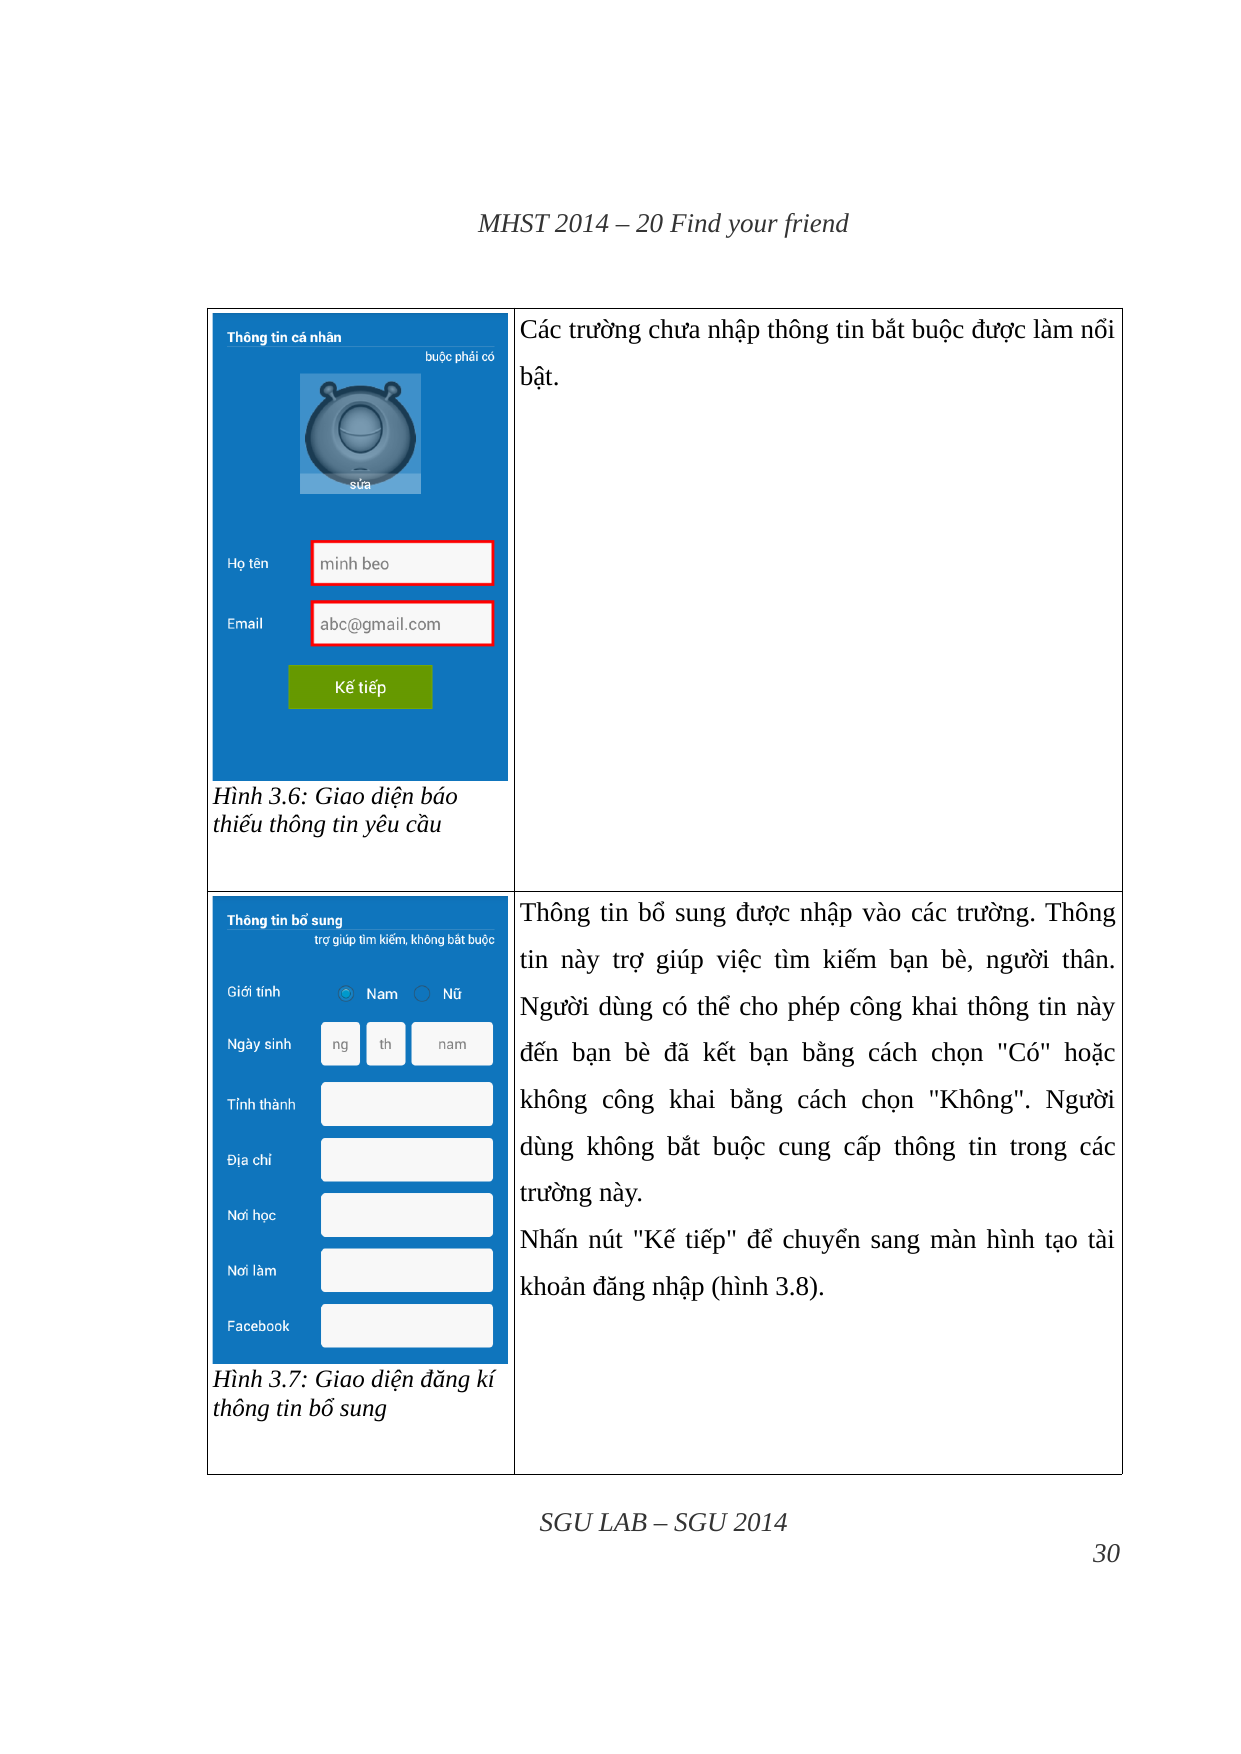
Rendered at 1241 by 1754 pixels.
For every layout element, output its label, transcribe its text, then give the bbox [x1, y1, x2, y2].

table_cell [208, 892, 514, 1474]
table_cell Thông tin bổ sung được nhập vào các trường. Thông tin này trợ giúp việc tìm kiếm bạn bè, người thân. Người dùng có thể cho phép công khai thông tin này đến bạn bè đã kết bạn bằng cách chọn "Có" hoặc không công khai bằng cách chọn "Không". Người dùng không bắt buộc cung cấp thông tin trong các trường này. Nhấn nút "Kế tiếp" để chuyển sang màn hình tạo tài khoản đăng nhập (hình 3.8). [515, 892, 1122, 1474]
table_cell [208, 309, 514, 891]
picture [212, 896, 508, 1364]
table_cell Các trường chưa nhập thông tin bắt buộc được làm nổi bật. [515, 309, 1122, 891]
picture [212, 313, 508, 781]
